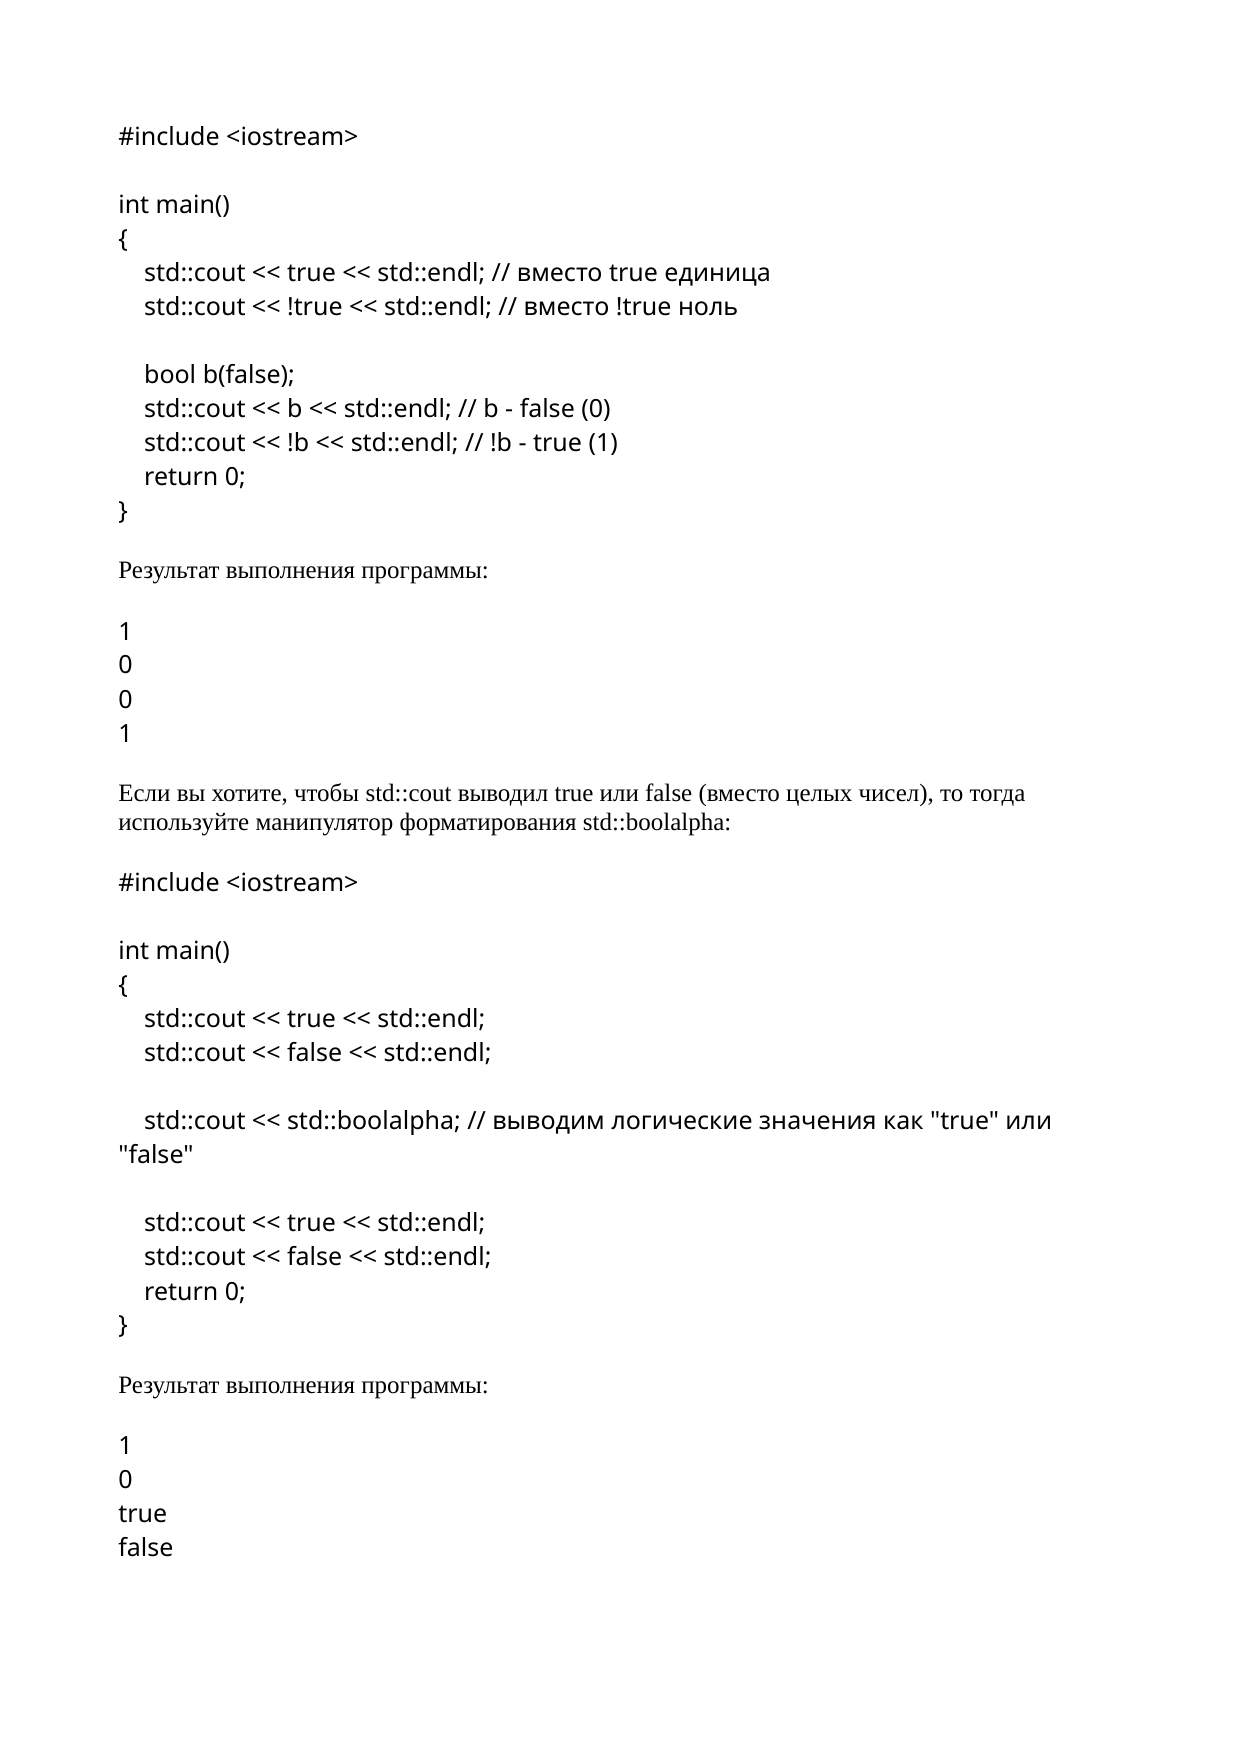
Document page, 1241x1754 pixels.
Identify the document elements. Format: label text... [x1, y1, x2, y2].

text std::cout << std::boolalpha; // выводим логические значения как "true" или "false" [118, 1103, 1122, 1171]
text std::cout << !true << std::endl; // вместо !true ноль [118, 288, 1122, 322]
text true [118, 1496, 1122, 1530]
text { [118, 220, 1122, 254]
text int main() [118, 932, 1122, 967]
text std::cout << false << std::endl; [118, 1035, 1122, 1069]
text 0 [118, 1462, 1122, 1496]
text { [118, 967, 1122, 1001]
text 0 [118, 647, 1122, 681]
text 0 [118, 681, 1122, 715]
text 1 [118, 715, 1122, 749]
text Результат выполнения программы: [118, 556, 1122, 584]
text } [118, 1307, 1122, 1341]
text std::cout << b << std::endl; // b - false (0) [118, 391, 1122, 425]
text std::cout << true << std::endl; // вместо true единица [118, 254, 1122, 288]
text bool b(false); [118, 357, 1122, 391]
text std::cout << true << std::endl; [118, 1205, 1122, 1239]
text return 0; [118, 1273, 1122, 1307]
text std::cout << !b << std::endl; // !b - true (1) [118, 425, 1122, 459]
text 1 [118, 1427, 1122, 1462]
text #include <iostream> [118, 118, 1122, 152]
text return 0; [118, 459, 1122, 493]
text #include <iostream> [118, 864, 1122, 898]
text } [118, 493, 1122, 527]
text false [118, 1530, 1122, 1564]
text std::cout << false << std::endl; [118, 1239, 1122, 1273]
text Результат выполнения программы: [118, 1370, 1122, 1399]
text Если вы хотите, чтобы std::cout выводил true или false (вместо целых чисел), то тогда используйте манипулятор форматирования std::boolalpha: [118, 778, 1122, 836]
text 1 [118, 613, 1122, 647]
text std::cout << true << std::endl; [118, 1001, 1122, 1035]
text int main() [118, 186, 1122, 220]
